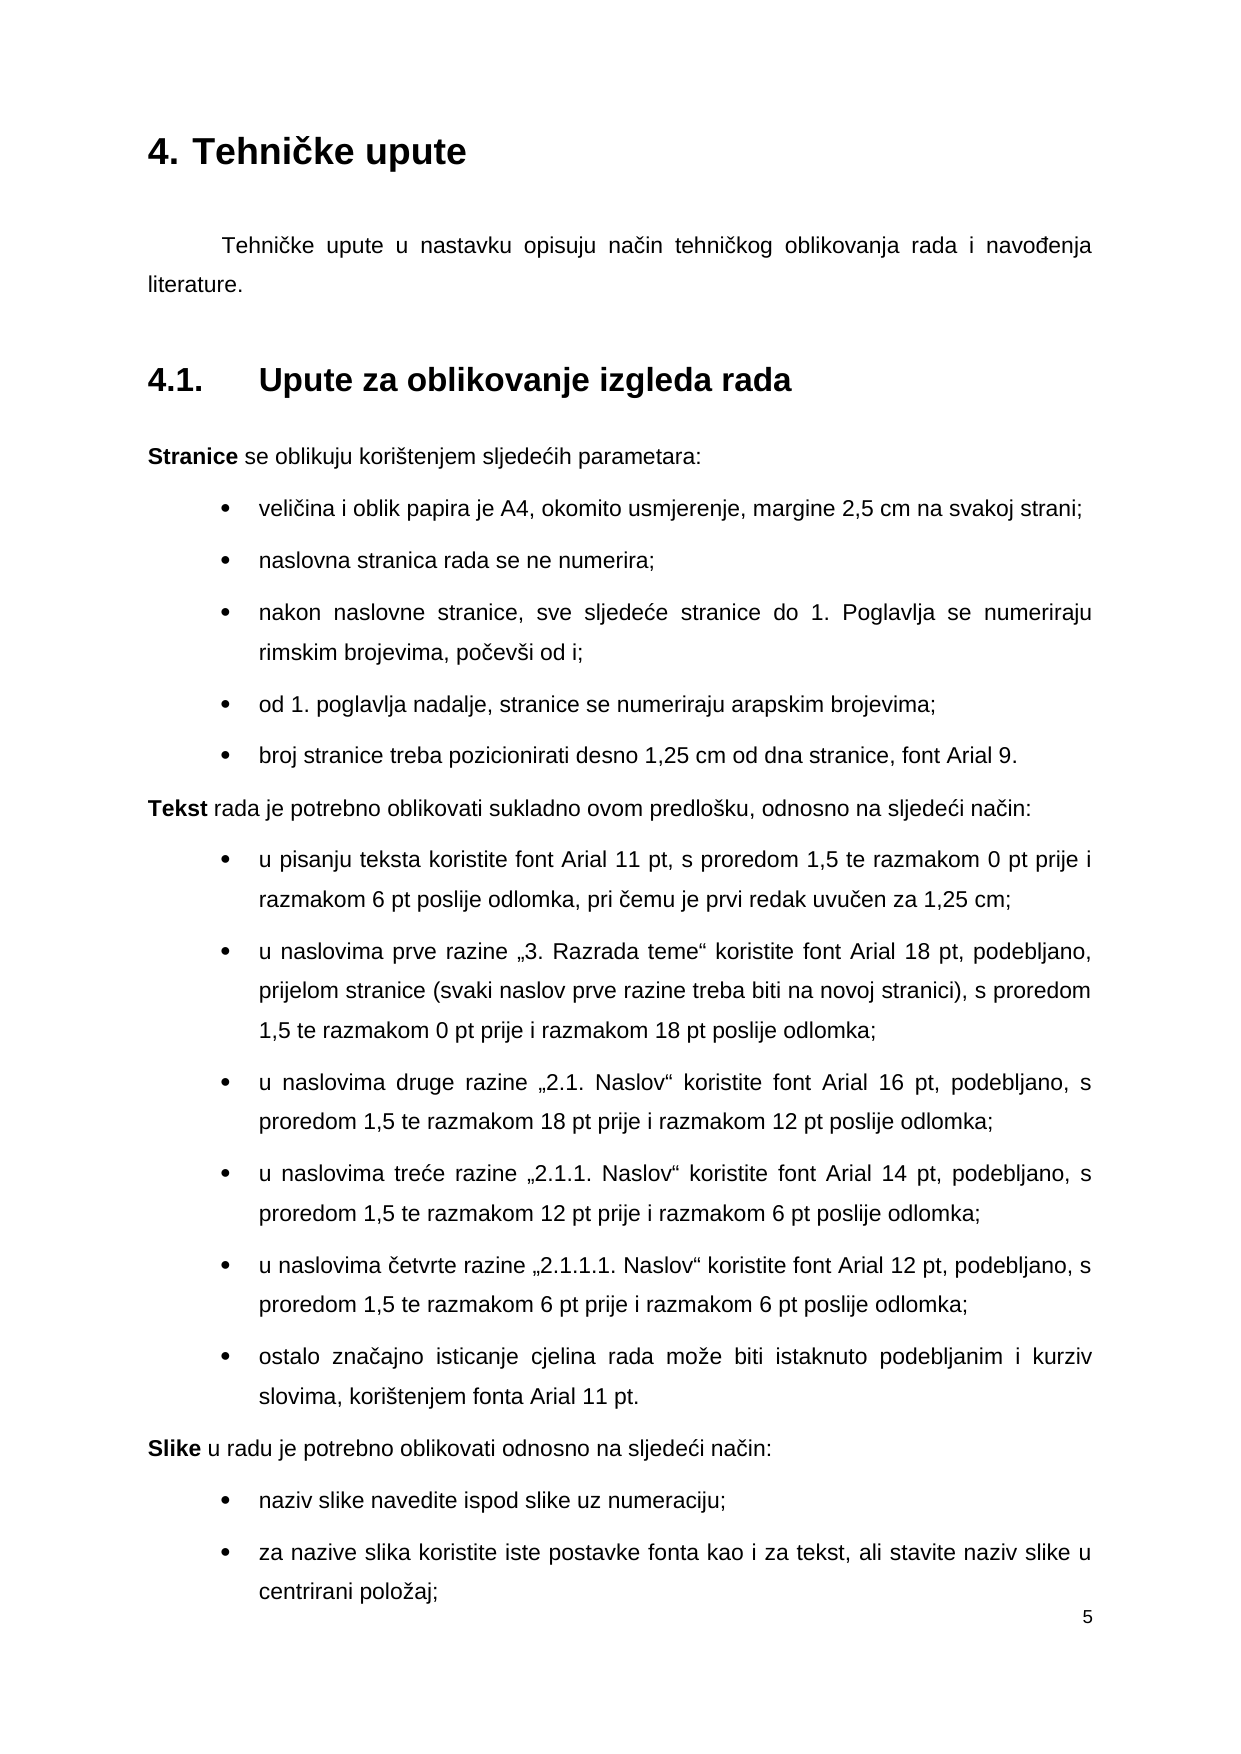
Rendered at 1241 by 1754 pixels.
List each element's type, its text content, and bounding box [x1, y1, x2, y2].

list Tehničke upute [148, 129, 1093, 172]
list Upute za oblikovanje izgleda rada [148, 361, 1093, 399]
list u naslovima četvrte razine „2.1.1.1. Naslov“ koristite font Arial 12 pt, podebljano, s proredom 1,5 te razmakom 6 pt prije i razmakom 6 pt poslije odlomka; [221, 1252, 1093, 1318]
list ostalo značajno isticanje cjelina rada može biti istaknuto podebljanim i kurziv slovima, korištenjem fonta Arial 11 pt. [221, 1343, 1093, 1409]
list naslovna stranica rada se ne numerira; [221, 547, 1093, 573]
list nakon naslovne stranice, sve sljedeće stranice do 1. Poglavlja se numeriraju rimskim brojevima, počevši od i; [221, 599, 1093, 665]
list od 1. poglavlja nadalje, stranice se numeriraju arapskim brojevima; [221, 691, 1093, 717]
list u pisanju teksta koristite font Arial 11 pt, s proredom 1,5 te razmakom 0 pt prije i razmakom 6 pt poslije odlomka, pri čemu je prvi redak uvučen za 1,25 cm; [221, 846, 1093, 912]
list za nazive slika koristite iste postavke fonta kao i za tekst, ali stavite naziv slike u centrirani položaj; [221, 1539, 1093, 1604]
text Tehničke upute u nastavku opisuju način tehničkog oblikovanja rada i navođenja literature. [148, 232, 1093, 297]
list u naslovima prve razine „3. Razrada teme“ koristite font Arial 18 pt, podebljano, prijelom stranice (svaki naslov prve razine treba biti na novoj stranici), s proredom 1,5 te razmakom 0 pt prije i razmakom 18 pt poslije odlomka; [221, 938, 1093, 1043]
list veličina i oblik papira je A4, okomito usmjerenje, margine 2,5 cm na svakoj strani; [221, 495, 1093, 521]
text Tekst rada je potrebno oblikovati sukladno ovom predlošku, odnosno na sljedeći način: [148, 794, 1093, 821]
list u naslovima druge razine „2.1. Naslov“ koristite font Arial 16 pt, podebljano, s proredom 1,5 te razmakom 18 pt prije i razmakom 12 pt poslije odlomka; [221, 1069, 1093, 1135]
list naziv slike navedite ispod slike uz numeraciju; [221, 1487, 1093, 1513]
list broj stranice treba pozicionirati desno 1,25 cm od dna stranice, font Arial 9. [221, 742, 1093, 769]
text Slike u radu je potrebno oblikovati odnosno na sljedeći način: [148, 1435, 1093, 1461]
list u naslovima treće razine „2.1.1. Naslov“ koristite font Arial 14 pt, podebljano, s proredom 1,5 te razmakom 12 pt prije i razmakom 6 pt poslije odlomka; [221, 1160, 1093, 1226]
text Stranice se oblikuju korištenjem sljedećih parametara: [148, 443, 1093, 469]
